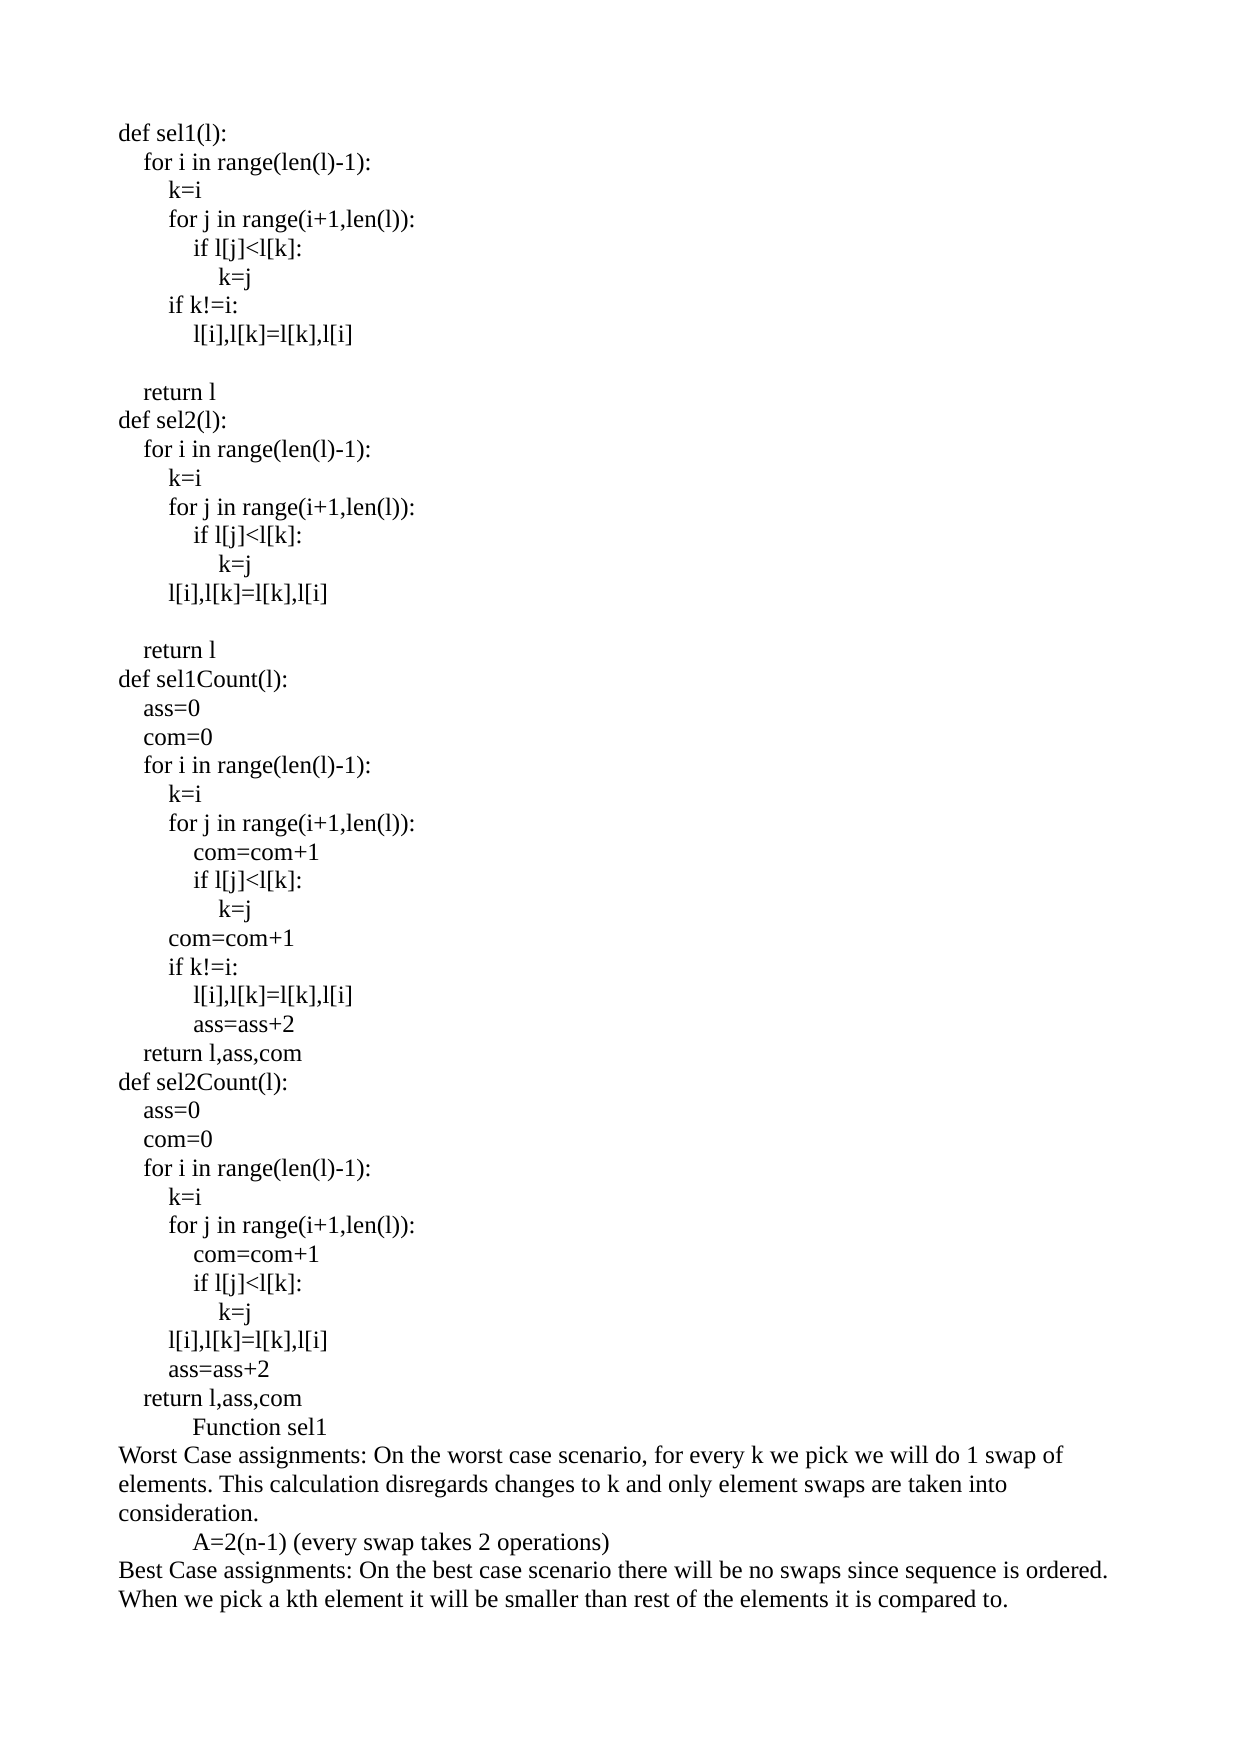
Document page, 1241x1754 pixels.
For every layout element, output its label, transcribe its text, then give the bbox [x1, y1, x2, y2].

text if l[j]<l[k]: [118, 521, 1122, 549]
text for i in range(len(l)-1): [118, 1153, 1122, 1182]
text for j in range(i+1,len(l)): [118, 492, 1122, 521]
text l[i],l[k]=l[k],l[i] [118, 1326, 1122, 1354]
text k=j [118, 262, 1122, 291]
text A=2(n-1) (every swap takes 2 operations) [118, 1527, 1122, 1556]
text k=i [118, 463, 1122, 492]
text Best Case assignments: On the best case scenario there will be no swaps since sequence is ordered. When we pick a kth element it will be smaller than rest of the elements it is compared to. [118, 1556, 1122, 1613]
text com=0 [118, 722, 1122, 751]
text if l[j]<l[k]: [118, 1268, 1122, 1297]
text Worst Case assignments: On the worst case scenario, for every k we pick we will do 1 swap of elements. This calculation disregards changes to k and only element swaps are taken into consideration. [118, 1441, 1122, 1527]
text return l [118, 636, 1122, 664]
text for i in range(len(l)-1): [118, 434, 1122, 463]
text def sel1Count(l): [118, 664, 1122, 693]
text for j in range(i+1,len(l)): [118, 204, 1122, 233]
text def sel2(l): [118, 406, 1122, 434]
text def sel1(l): [118, 118, 1122, 147]
text return l,ass,com [118, 1038, 1122, 1067]
text com=com+1 [118, 923, 1122, 952]
text for j in range(i+1,len(l)): [118, 1211, 1122, 1239]
text k=j [118, 894, 1122, 923]
text k=i [118, 176, 1122, 204]
text if k!=i: [118, 291, 1122, 319]
text for j in range(i+1,len(l)): [118, 808, 1122, 837]
text com=0 [118, 1124, 1122, 1153]
text k=j [118, 1297, 1122, 1326]
text return l,ass,com [118, 1383, 1122, 1412]
text for i in range(len(l)-1): [118, 147, 1122, 176]
text return l [118, 377, 1122, 406]
text def sel2Count(l): [118, 1067, 1122, 1096]
text l[i],l[k]=l[k],l[i] [118, 578, 1122, 607]
text com=com+1 [118, 1239, 1122, 1268]
text com=com+1 [118, 837, 1122, 866]
text ass=ass+2 [118, 1009, 1122, 1038]
text ass=0 [118, 1096, 1122, 1124]
text Function sel1 [118, 1412, 1122, 1441]
text k=j [118, 549, 1122, 578]
text k=i [118, 779, 1122, 808]
text if l[j]<l[k]: [118, 233, 1122, 262]
text for i in range(len(l)-1): [118, 751, 1122, 779]
text if l[j]<l[k]: [118, 866, 1122, 894]
text l[i],l[k]=l[k],l[i] [118, 981, 1122, 1009]
text if k!=i: [118, 952, 1122, 981]
text k=i [118, 1182, 1122, 1211]
text l[i],l[k]=l[k],l[i] [118, 319, 1122, 348]
text ass=ass+2 [118, 1354, 1122, 1383]
text ass=0 [118, 693, 1122, 722]
